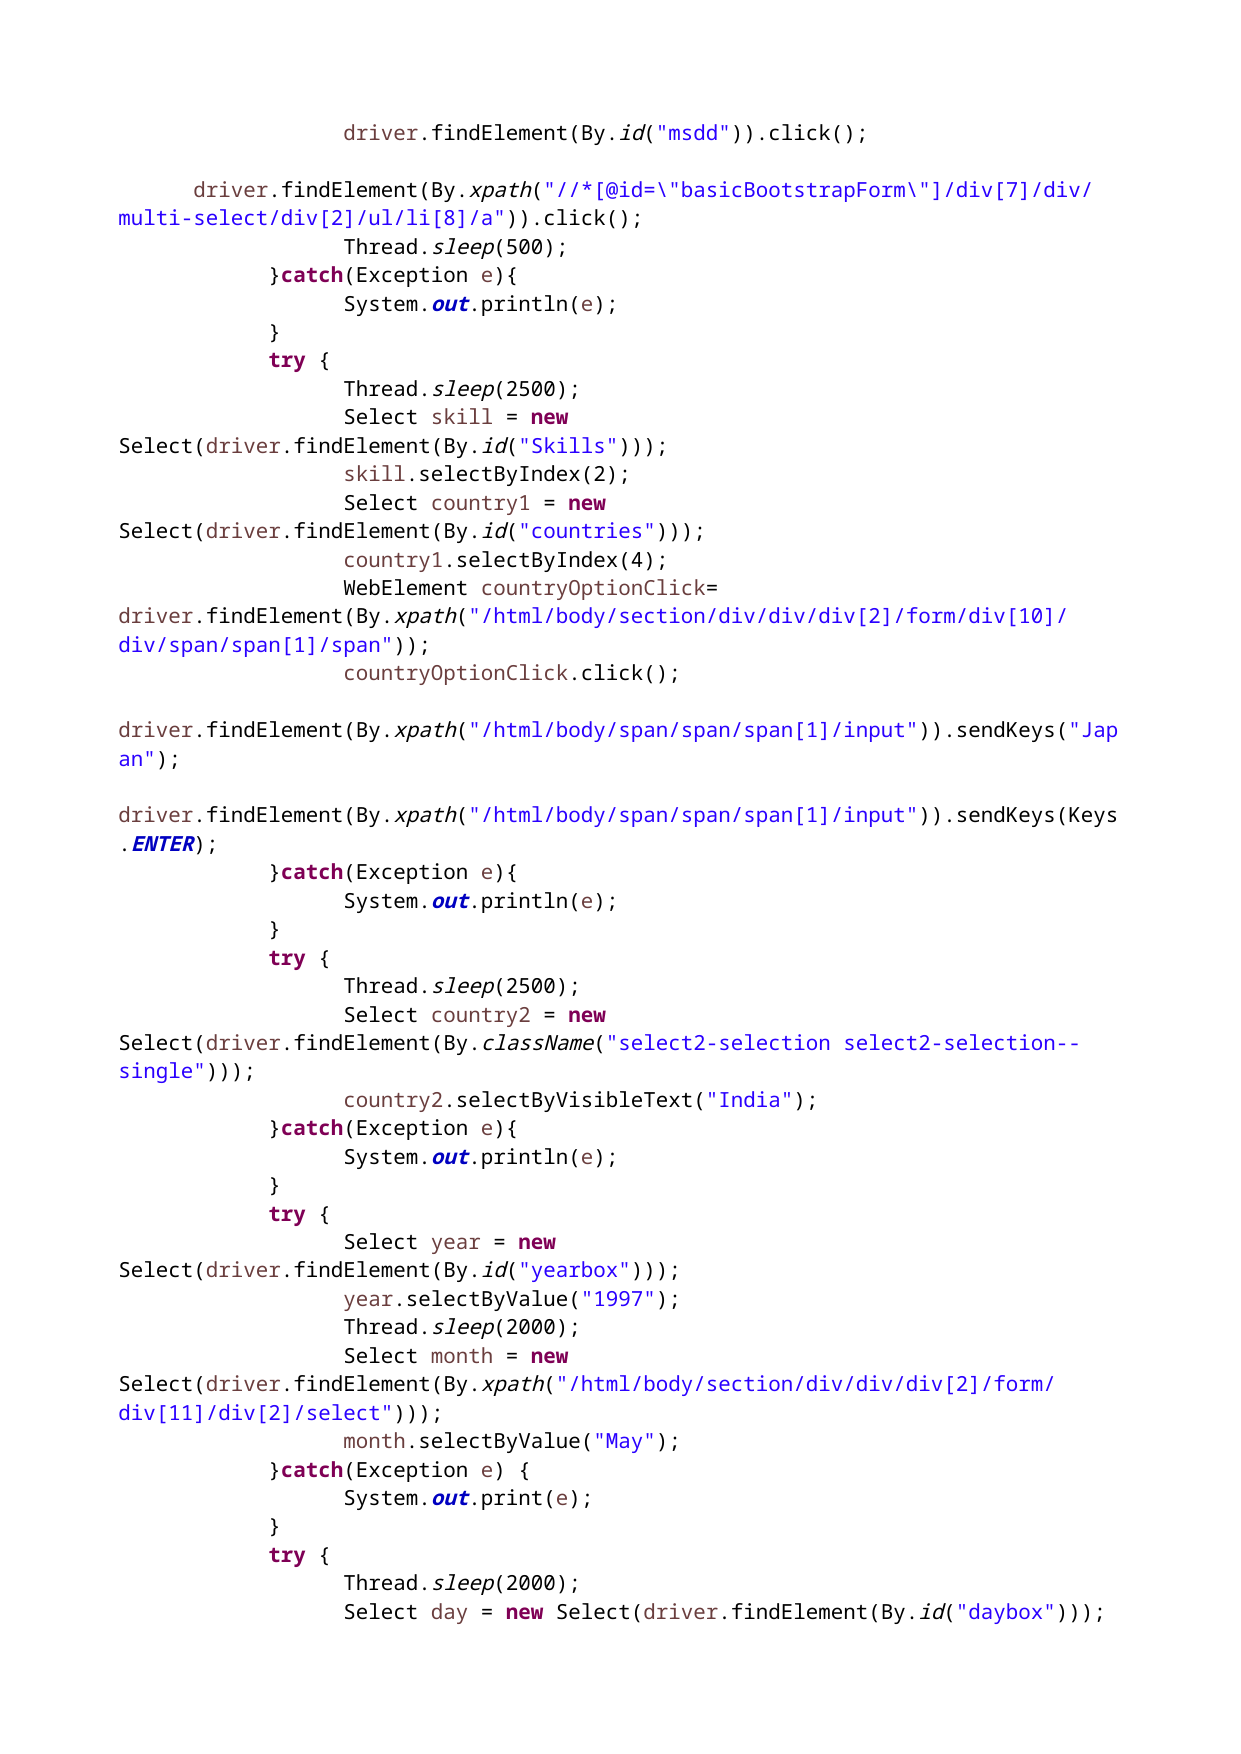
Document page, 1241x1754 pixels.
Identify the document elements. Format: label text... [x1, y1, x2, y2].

text Select day = new Select(driver.findElement(By.id("daybox"))); [118, 1597, 1122, 1625]
text } [118, 914, 1122, 943]
text Select country2 = new Select(driver.findElement(By.className("select2-selection select2-selection--single"))); [118, 1000, 1122, 1085]
text Select country1 = new Select(driver.findElement(By.id("countries"))); [118, 488, 1122, 545]
text try { [118, 1199, 1122, 1227]
text month.selectByValue("May"); [118, 1426, 1122, 1455]
text year.selectByValue("1997"); [118, 1284, 1122, 1312]
text Thread.sleep(500); [118, 232, 1122, 260]
text Thread.sleep(2000); [118, 1312, 1122, 1341]
text Thread.sleep(2500); [118, 374, 1122, 402]
text countryOptionClick.click(); driver.findElement(By.xpath("/html/body/span/span/span[1]/input")).sendKeys("Japan"); driver.findElement(By.xpath("/html/body/span/span/span[1]/input")).sendKeys(Keys.ENTER); [118, 658, 1122, 857]
text System.out.println(e); [118, 1142, 1122, 1170]
text } [118, 317, 1122, 346]
text } [118, 1512, 1122, 1540]
text try { [118, 943, 1122, 971]
text country2.selectByVisibleText("India"); [118, 1085, 1122, 1113]
text System.out.print(e); [118, 1483, 1122, 1512]
text try { [118, 346, 1122, 374]
text WebElement countryOptionClick= driver.findElement(By.xpath("/html/body/section/div/div/div[2]/form/div[10]/div/span/span[1]/span")); [118, 573, 1122, 658]
text }catch(Exception e){ [118, 1113, 1122, 1142]
text Thread.sleep(2500); [118, 971, 1122, 1000]
text System.out.println(e); [118, 289, 1122, 317]
text System.out.println(e); [118, 886, 1122, 914]
text try { [118, 1540, 1122, 1568]
text }catch(Exception e){ [118, 857, 1122, 886]
text }catch(Exception e){ [118, 260, 1122, 289]
text }catch(Exception e) { [118, 1455, 1122, 1483]
text driver.findElement(By.id("msdd")).click(); [118, 118, 1122, 147]
text Thread.sleep(2000); [118, 1568, 1122, 1597]
text country1.selectByIndex(4); [118, 545, 1122, 573]
text Select month = new Select(driver.findElement(By.xpath("/html/body/section/div/div/div[2]/form/div[11]/div[2]/select"))); [118, 1341, 1122, 1426]
text driver.findElement(By.xpath("//*[@id=\"basicBootstrapForm\"]/div[7]/div/multi-select/div[2]/ul/li[8]/a")).click(); [118, 147, 1122, 232]
text Select skill = new Select(driver.findElement(By.id("Skills"))); [118, 402, 1122, 459]
text Select year = new Select(driver.findElement(By.id("yearbox"))); [118, 1227, 1122, 1284]
text skill.selectByIndex(2); [118, 459, 1122, 488]
text } [118, 1170, 1122, 1199]
